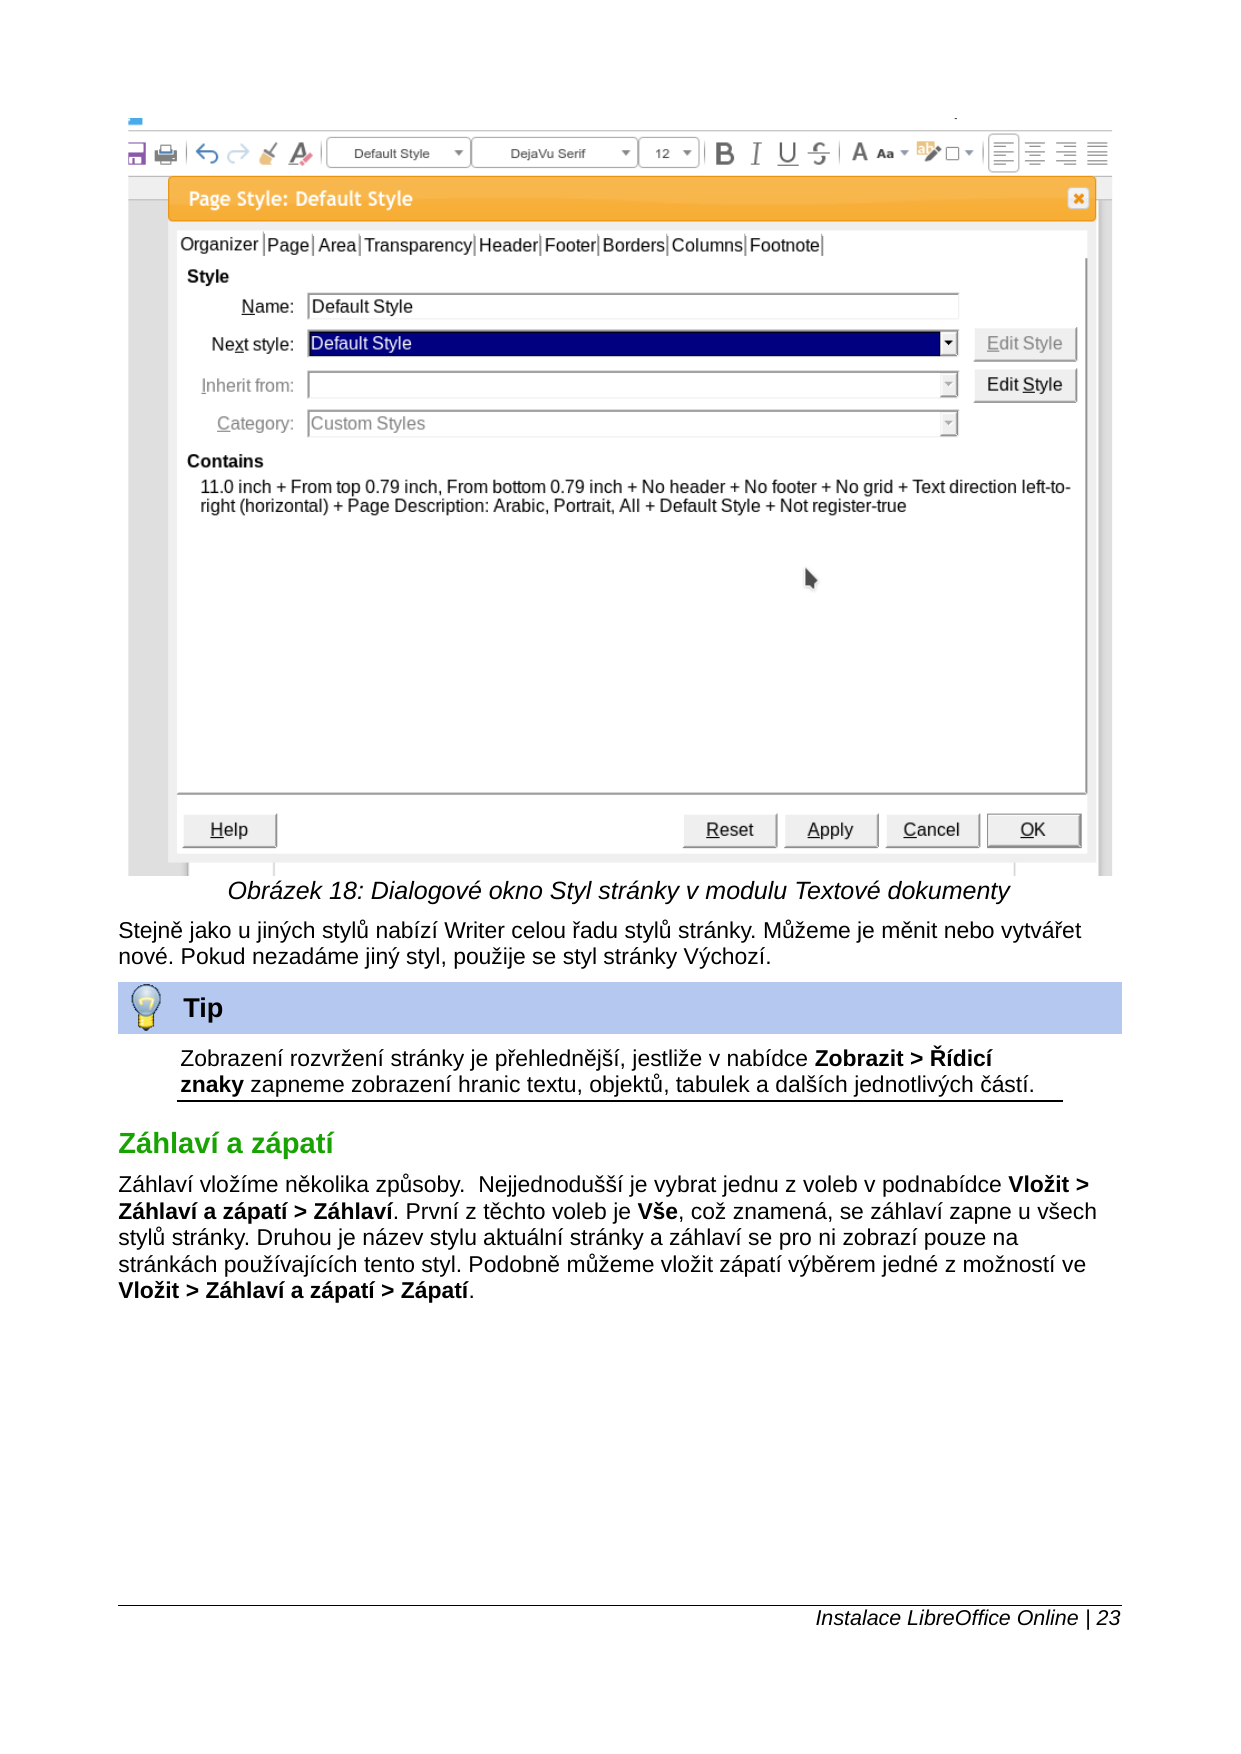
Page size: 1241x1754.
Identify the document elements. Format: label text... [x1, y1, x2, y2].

picture [128, 118, 1113, 876]
text Zobrazení rozvržení stránky je přehlednější, jestliže v nabídce Zobrazit > Řídicí znaky zapneme zobrazení hranic textu, objektů, tabulek a dalších jednotlivých částí. [177, 1042, 1063, 1100]
text Záhlaví vložíme několika způsoby. Nejjednodušší je vybrat jednu z voleb v podnabídce Vložit > Záhlaví a zápatí > Záhlaví. První z těchto voleb je Vše, což znamená, se záhlaví zapne u všech stylů stránky. Druhou je název stylu aktuální stránky a záhlaví se pro ni zobrazí pouze na stránkách používajících tento styl. Podobně můžeme vložit zápatí výběrem jedné z možností ve Vložit > Záhlaví a zápatí > Zápatí. [118, 1171, 1122, 1303]
text Obrázek 18: Dialogové okno Styl stránky v modulu Textové dokumenty [118, 118, 1122, 905]
subtitle Tip [170, 982, 1122, 1034]
picture [119, 982, 170, 1034]
text Stejně jako u jiných stylů nabízí Writer celou řadu stylů stránky. Můžeme je měnit nebo vytvářet nové. Pokud nezadáme jiný styl, použije se styl stránky Výchozí. [118, 917, 1122, 969]
subtitle Záhlaví a zápatí [118, 1126, 1122, 1160]
